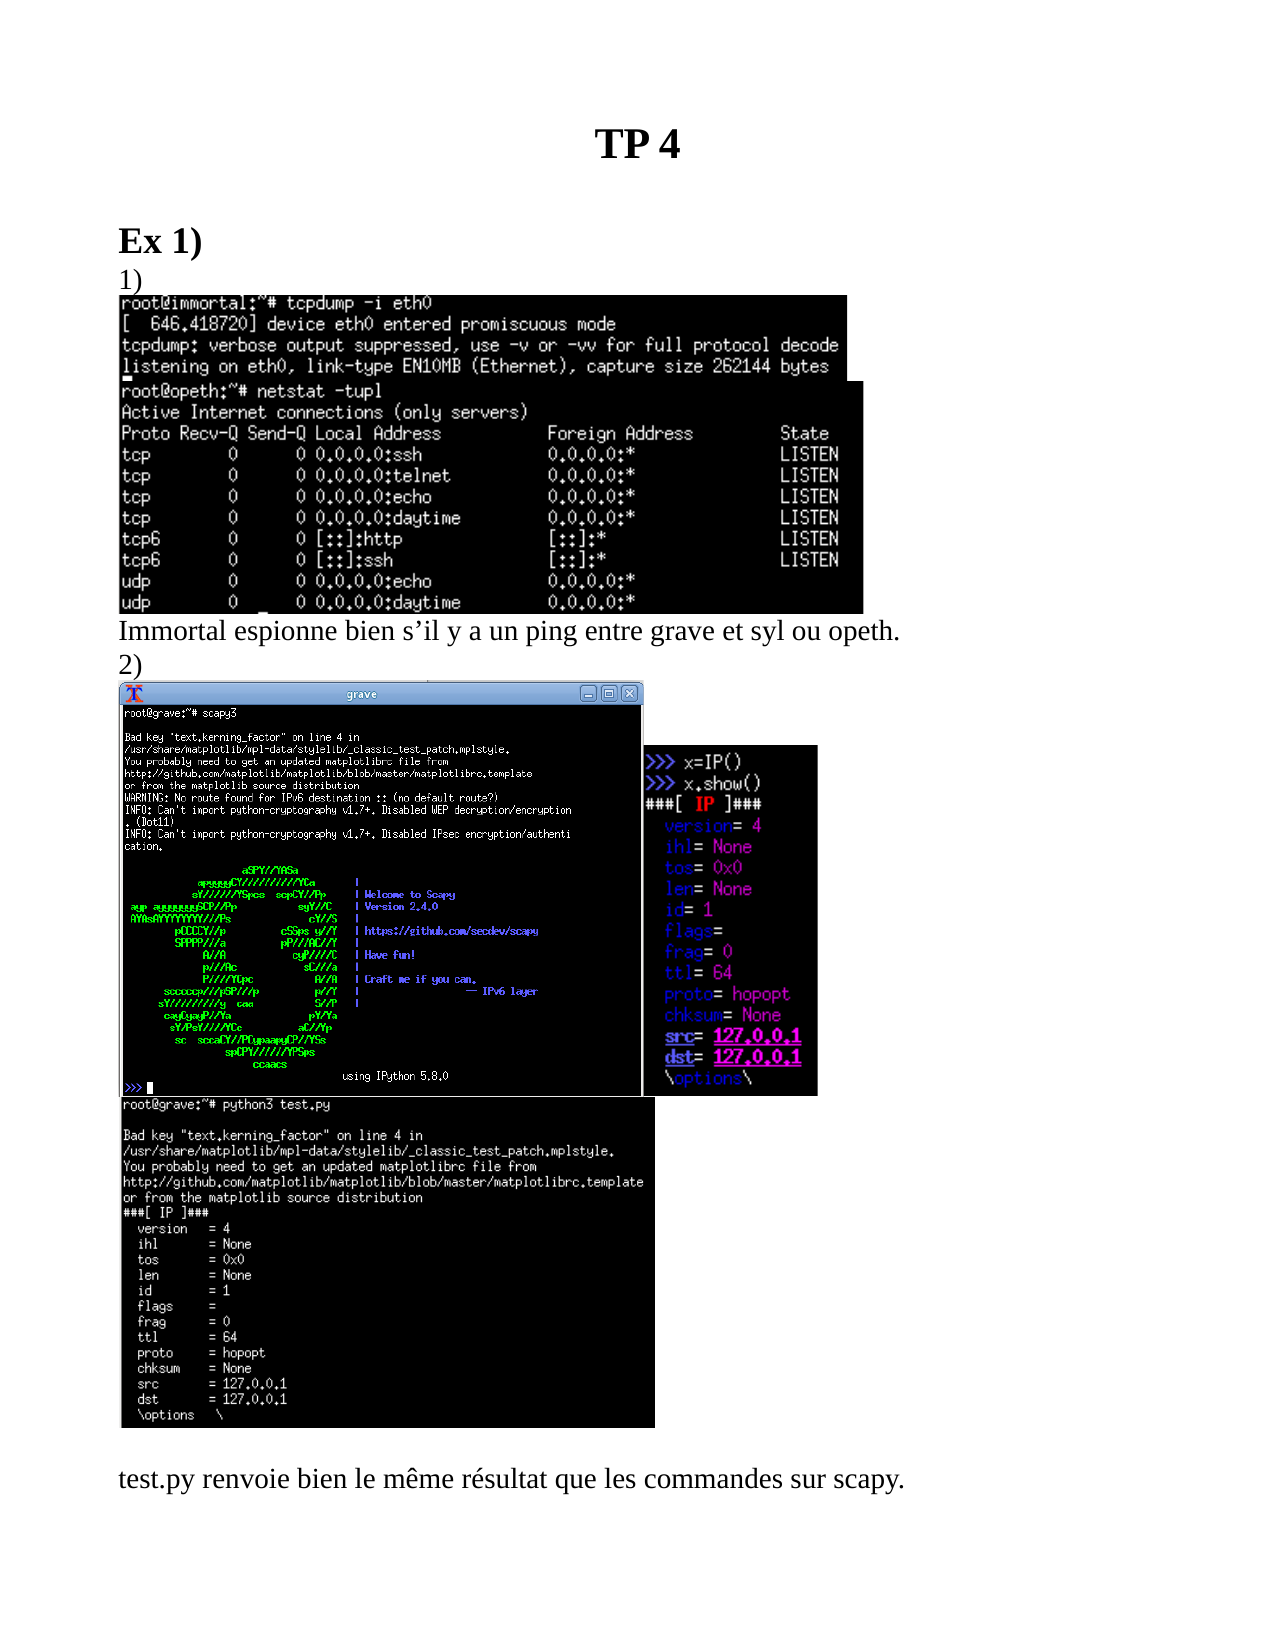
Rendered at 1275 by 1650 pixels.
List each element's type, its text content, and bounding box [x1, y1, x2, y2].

text TP 4 [118, 118, 1157, 168]
text 1) [118, 262, 1157, 295]
picture [118, 680, 818, 1428]
text test.py renvoie bien le même résultat que les commandes sur scapy. [118, 1461, 1157, 1494]
text Ex 1) [118, 219, 1157, 262]
text Immortal espionne bien s’il y a un ping entre grave et syl ou opeth. [118, 613, 1157, 647]
text 2) [118, 647, 1157, 680]
picture [118, 295, 864, 614]
